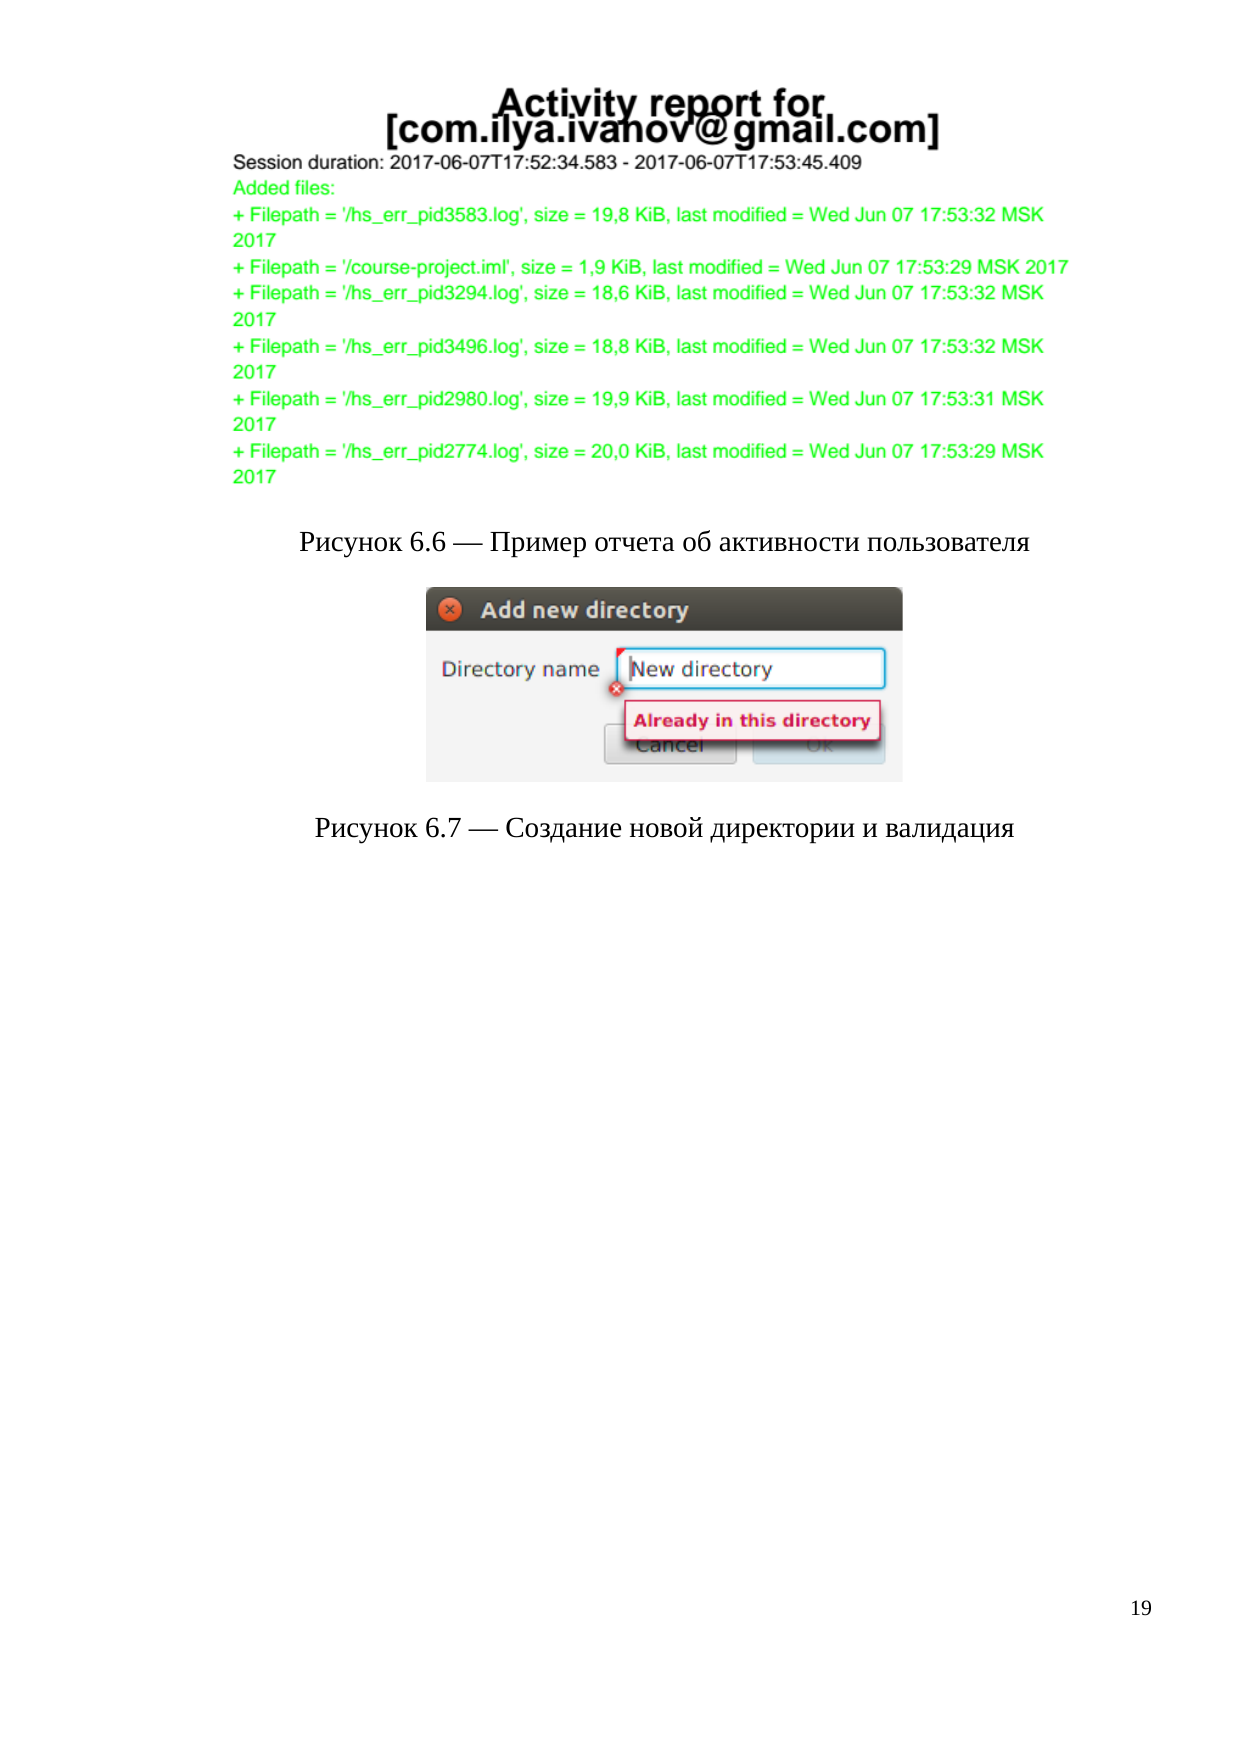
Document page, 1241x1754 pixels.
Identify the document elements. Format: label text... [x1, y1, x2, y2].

text Рисунок 6.6 — Пример отчета об активности пользователя [177, 524, 1152, 558]
text Рисунок 6.7 — Создание новой директории и валидация [177, 810, 1152, 844]
